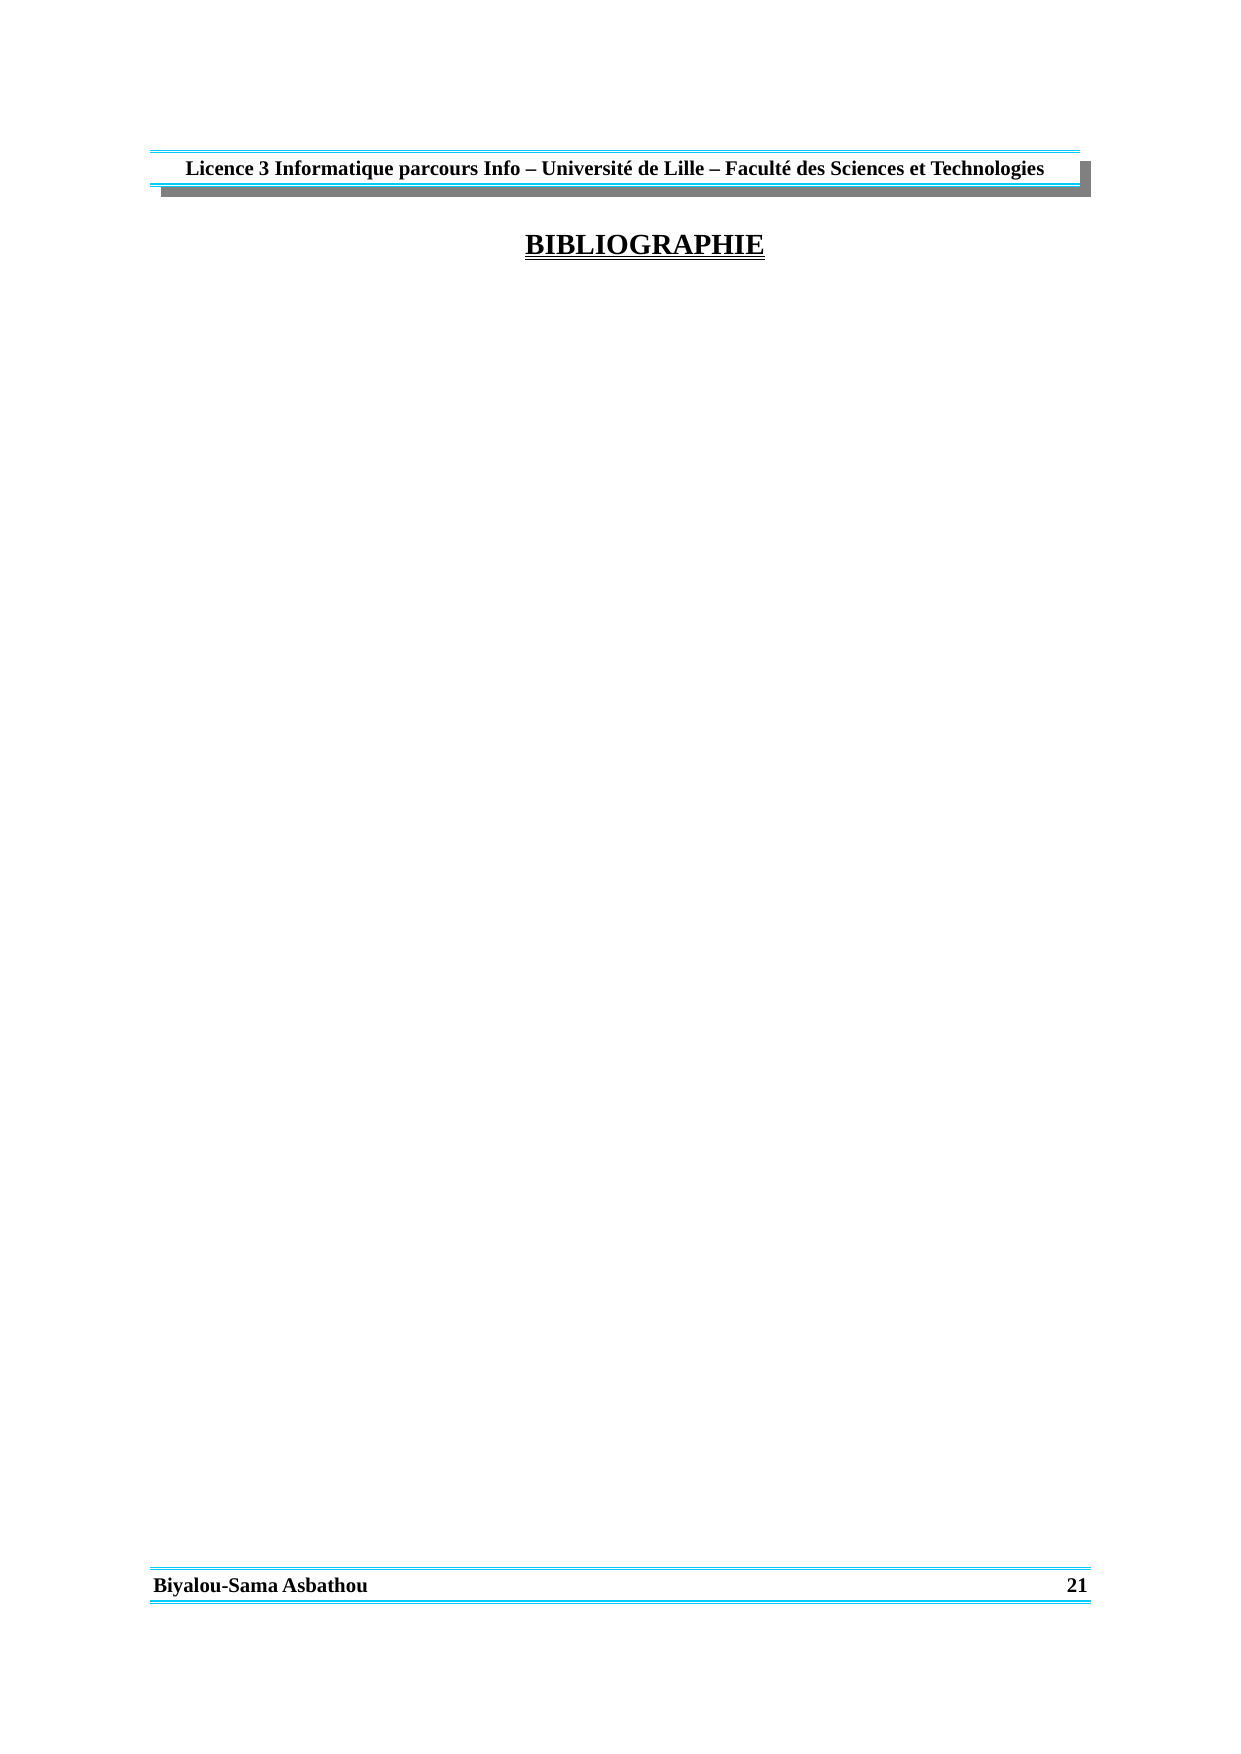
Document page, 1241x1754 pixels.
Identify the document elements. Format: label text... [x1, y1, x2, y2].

text BIBLIOGRAPHIE [150, 227, 1091, 261]
